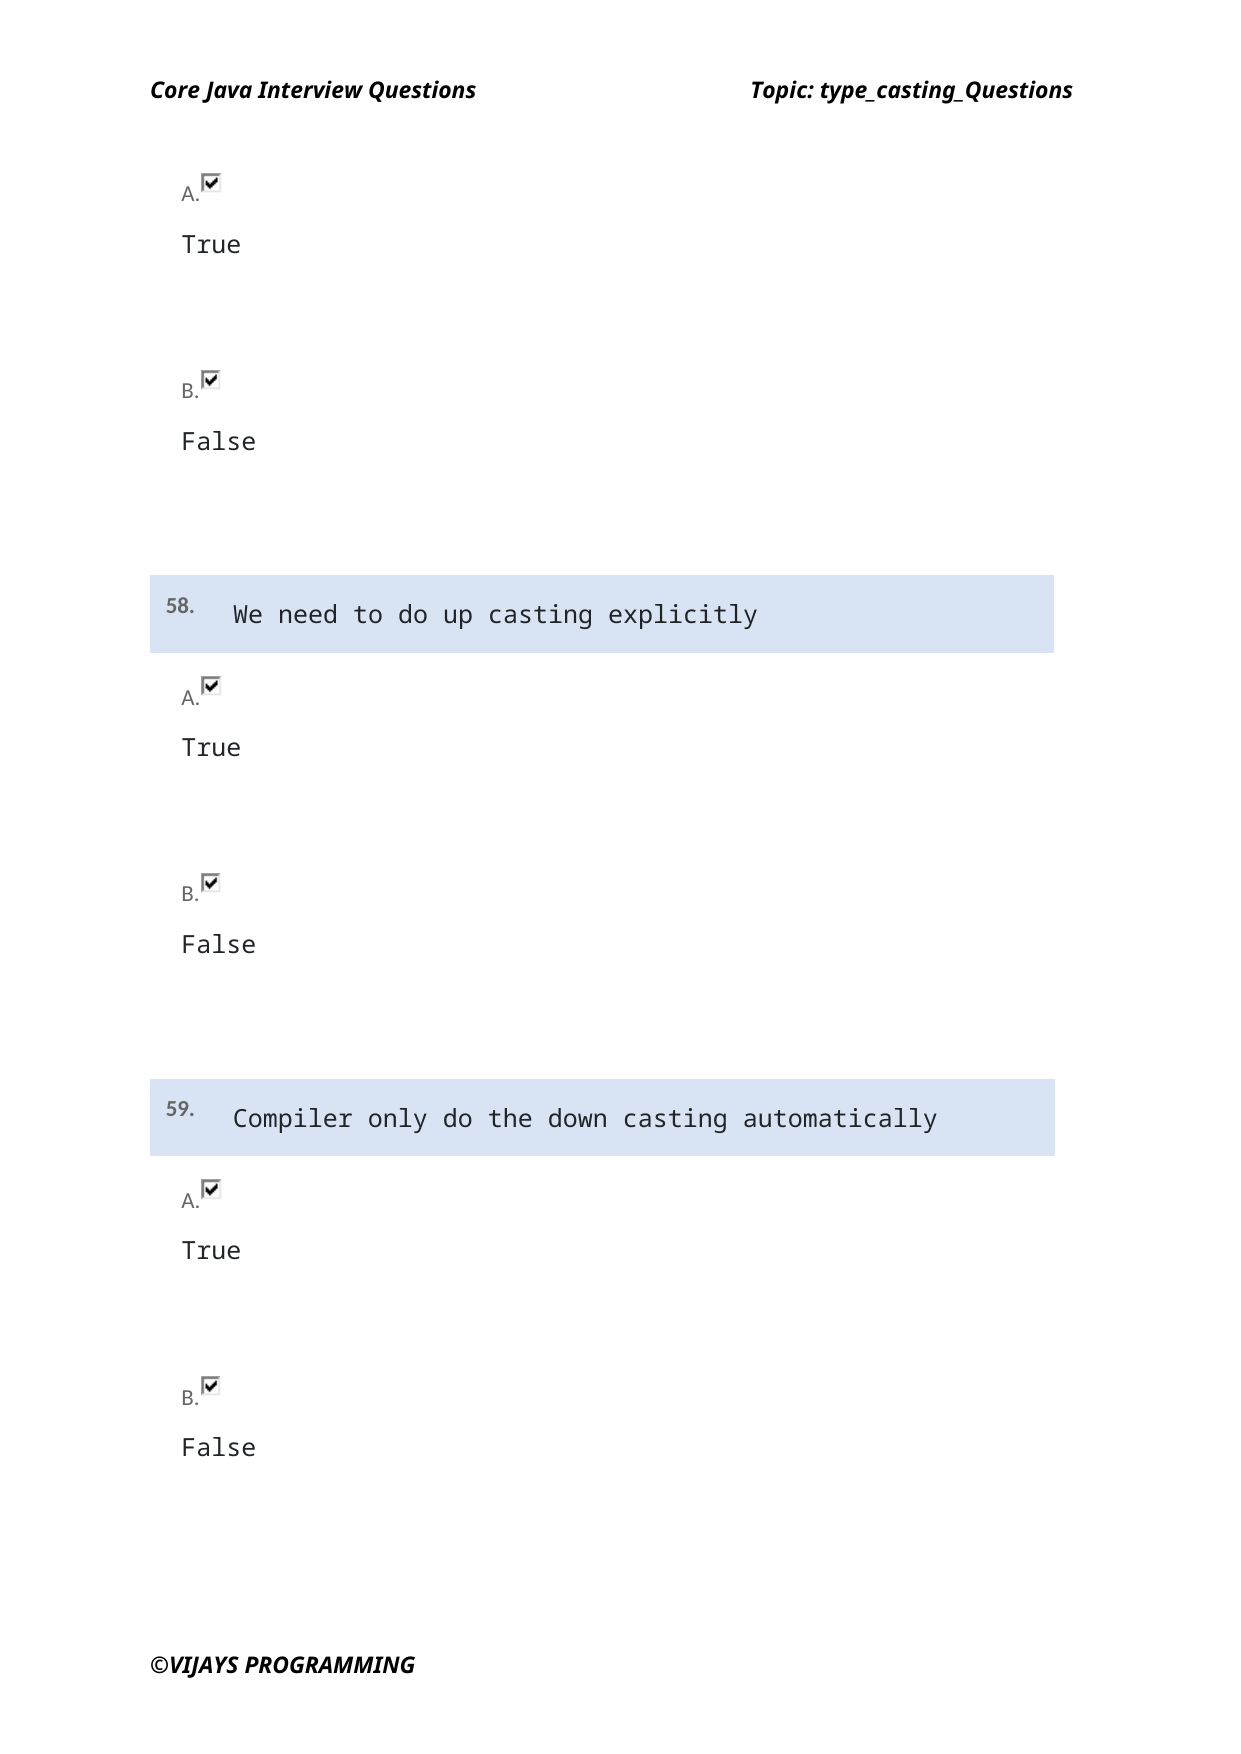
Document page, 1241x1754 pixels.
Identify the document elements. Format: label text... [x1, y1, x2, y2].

table_header B. False [181, 363, 264, 559]
table_header B. False [181, 1369, 264, 1566]
table_cell We need to do up casting explicitly [217, 575, 1054, 653]
table_cell [150, 1156, 1090, 1582]
table_cell [150, 150, 1090, 575]
table_header [1055, 1079, 1090, 1156]
table_cell [1055, 575, 1090, 653]
table_header 59. [150, 1079, 217, 1156]
table_cell 58. [150, 575, 217, 653]
table_cell [150, 653, 1090, 1078]
table_header A. True [181, 166, 250, 362]
table_header Compiler only do the down casting automatically [217, 1079, 1055, 1156]
table_header B. False [181, 866, 264, 1063]
table_header A. True [181, 1172, 250, 1369]
table_header A. True [181, 669, 250, 866]
